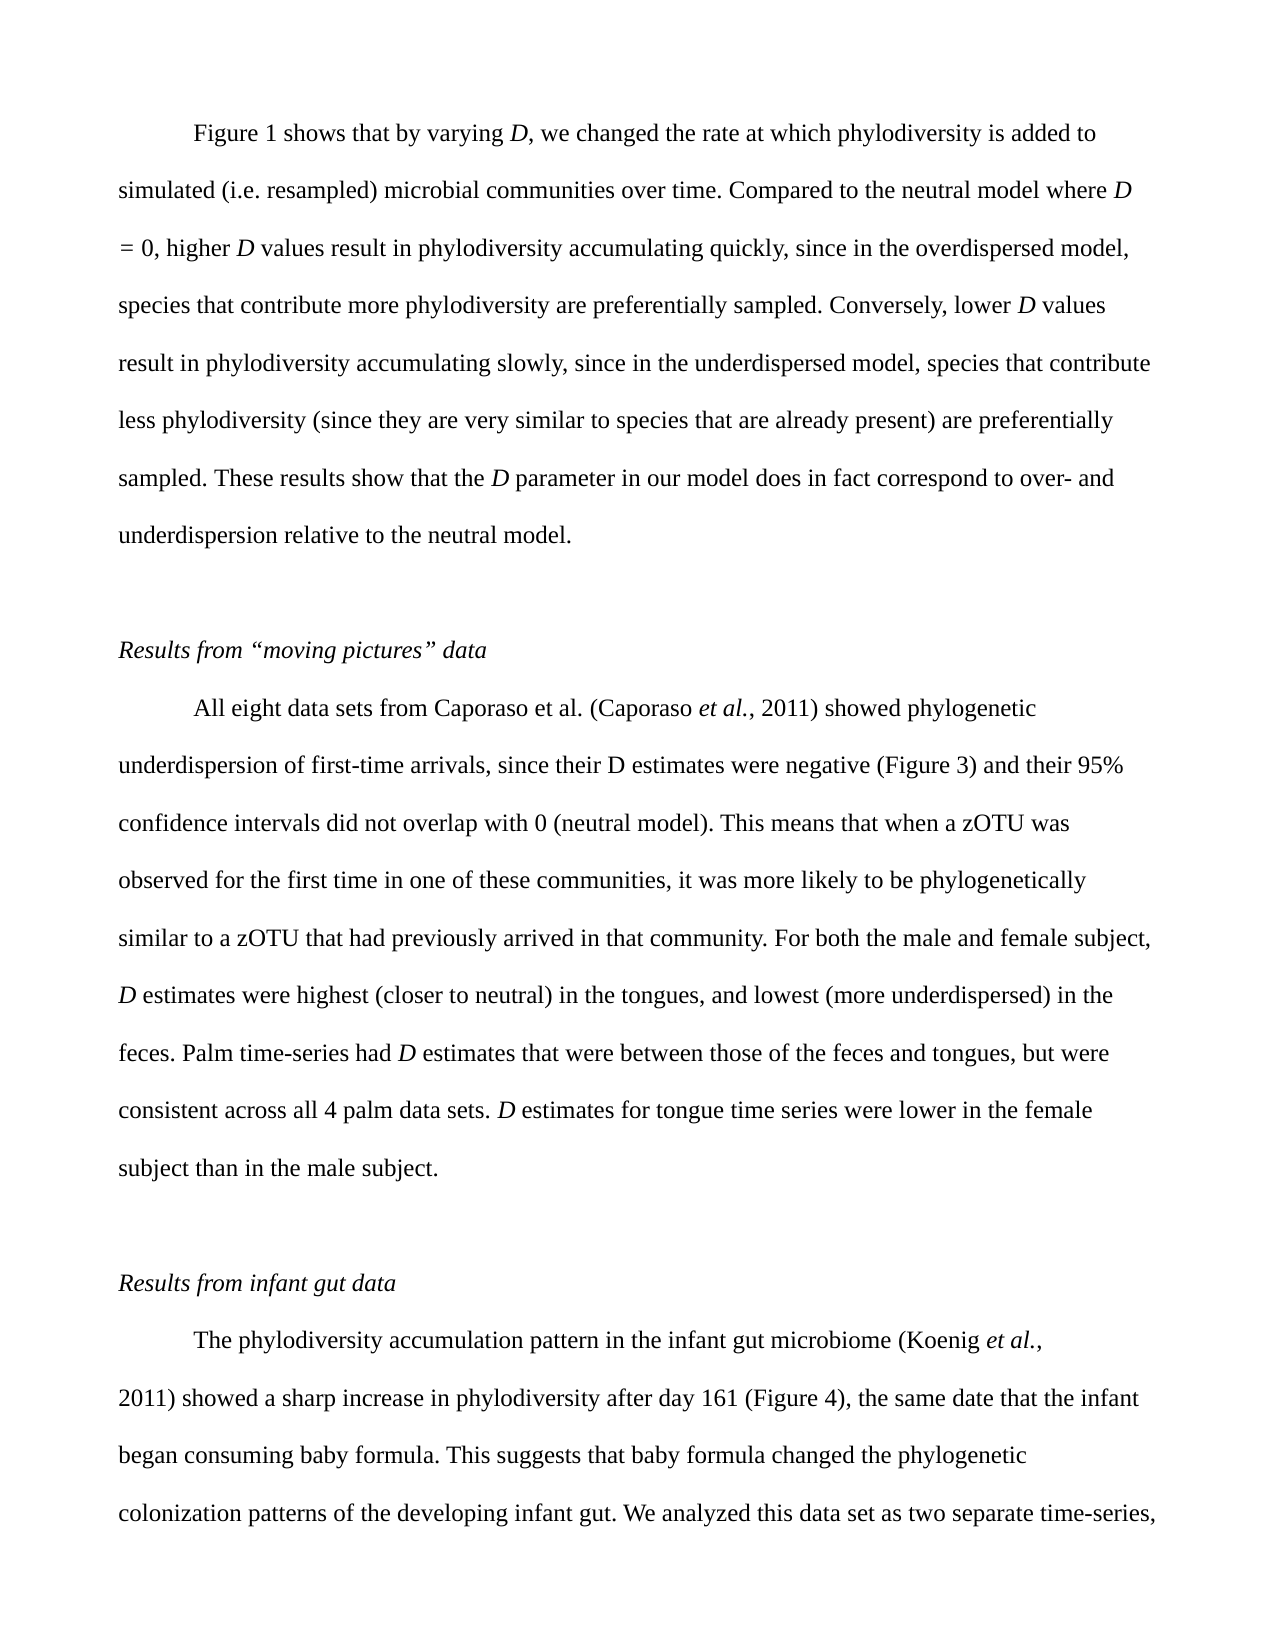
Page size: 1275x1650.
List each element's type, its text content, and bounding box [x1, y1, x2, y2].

text The phylodiversity accumulation pattern in the infant gut microbiome (Koenig et al., 2011)⁠ showed a sharp increase in phylodiversity after day 161 (Figure 4), the same date that the infant began consuming baby formula. This suggests that baby formula changed the phylogenetic colonization patterns of the developing infant gut. We analyzed this data set as two separate time-series, [118, 1326, 1157, 1527]
subtitle Results from “moving pictures” data [118, 636, 1157, 664]
text All eight data sets from Caporaso et al. (Caporaso et al., 2011)⁠ showed phylogenetic underdispersion of first-time arrivals, since their D estimates were negative (Figure 3) and their 95% confidence intervals did not overlap with 0 (neutral model). This means that when a zOTU was observed for the first time in one of these communities, it was more likely to be phylogenetically similar to a zOTU that had previously arrived in that community. For both the male and female subject, D estimates were highest (closer to neutral) in the tongues, and lowest (more underdispersed) in the feces. Palm time-series had D estimates that were between those of the feces and tongues, but were consistent across all 4 palm data sets. D estimates for tongue time series were lower in the female subject than in the male subject. [118, 693, 1157, 1182]
subtitle Results from infant gut data [118, 1268, 1157, 1297]
text Figure 1 shows that by varying D, we changed the rate at which phylodiversity is added to simulated (i.e. resampled) microbial communities over time. Compared to the neutral model where D = 0, higher D values result in phylodiversity accumulating quickly, since in the overdispersed model, species that contribute more phylodiversity are preferentially sampled. Conversely, lower D values result in phylodiversity accumulating slowly, since in the underdispersed model, species that contribute less phylodiversity (since they are very similar to species that are already present) are preferentially sampled. These results show that the D parameter in our model does in fact correspond to over- and underdispersion relative to the neutral model. [118, 118, 1157, 549]
